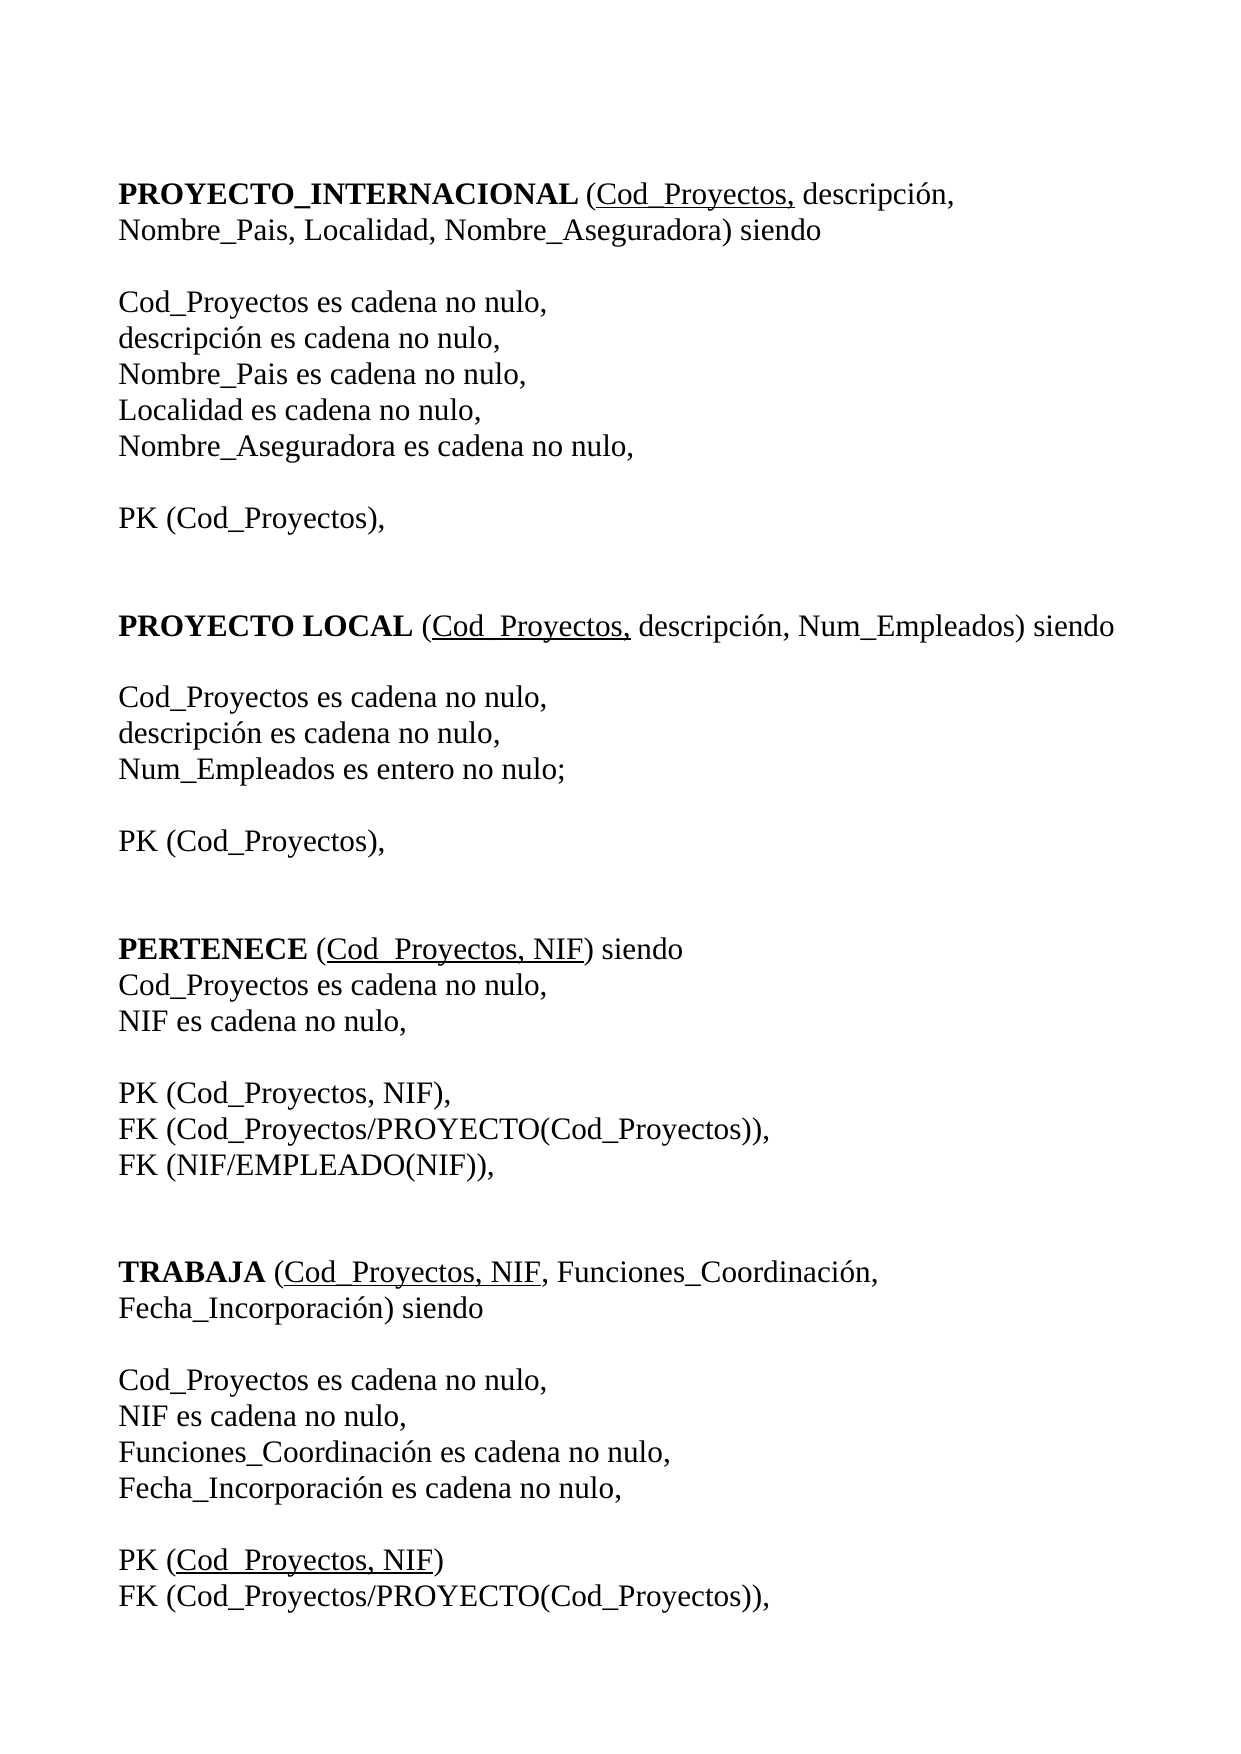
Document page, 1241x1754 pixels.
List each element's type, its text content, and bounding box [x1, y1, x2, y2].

text FK (Cod_Proyectos/PROYECTO(Cod_Proyectos)), [118, 1110, 1122, 1146]
text PERTENECE (Cod_Proyectos, NIF) siendo [118, 930, 1122, 966]
text Fecha_Incorporación es cadena no nulo, [118, 1469, 1122, 1505]
text Funciones_Coordinación es cadena no nulo, [118, 1433, 1122, 1469]
text PK (Cod_Proyectos, NIF), [118, 1074, 1122, 1110]
text descripción es cadena no nulo, [118, 319, 1122, 355]
text Nombre_Aseguradora es cadena no nulo, [118, 427, 1122, 463]
text Num_Empleados es entero no nulo; [118, 751, 1122, 787]
text NIF es cadena no nulo, [118, 1397, 1122, 1433]
text Cod_Proyectos es cadena no nulo, [118, 1362, 1122, 1397]
text PROYECTO LOCAL (Cod_Proyectos, descripción, Num_Empleados) siendo [118, 607, 1122, 643]
text NIF es cadena no nulo, [118, 1002, 1122, 1038]
text Cod_Proyectos es cadena no nulo, [118, 283, 1122, 319]
text Cod_Proyectos es cadena no nulo, [118, 679, 1122, 715]
text PK (Cod_Proyectos), [118, 822, 1122, 858]
text TRABAJA (Cod_Proyectos, NIF, Funciones_Coordinación, Fecha_Incorporación) siendo [118, 1254, 1122, 1326]
text Localidad es cadena no nulo, [118, 391, 1122, 427]
text FK (NIF/EMPLEADO(NIF)), [118, 1146, 1122, 1182]
text PROYECTO_INTERNACIONAL (Cod_Proyectos, descripción, Nombre_Pais, Localidad, Nombre_Aseguradora) siendo [118, 176, 1122, 247]
text Cod_Proyectos es cadena no nulo, [118, 966, 1122, 1002]
text PK (Cod_Proyectos, NIF) [118, 1541, 1122, 1577]
text FK (Cod_Proyectos/PROYECTO(Cod_Proyectos)), [118, 1577, 1122, 1613]
text Nombre_Pais es cadena no nulo, [118, 355, 1122, 391]
text PK (Cod_Proyectos), [118, 499, 1122, 535]
text descripción es cadena no nulo, [118, 715, 1122, 751]
